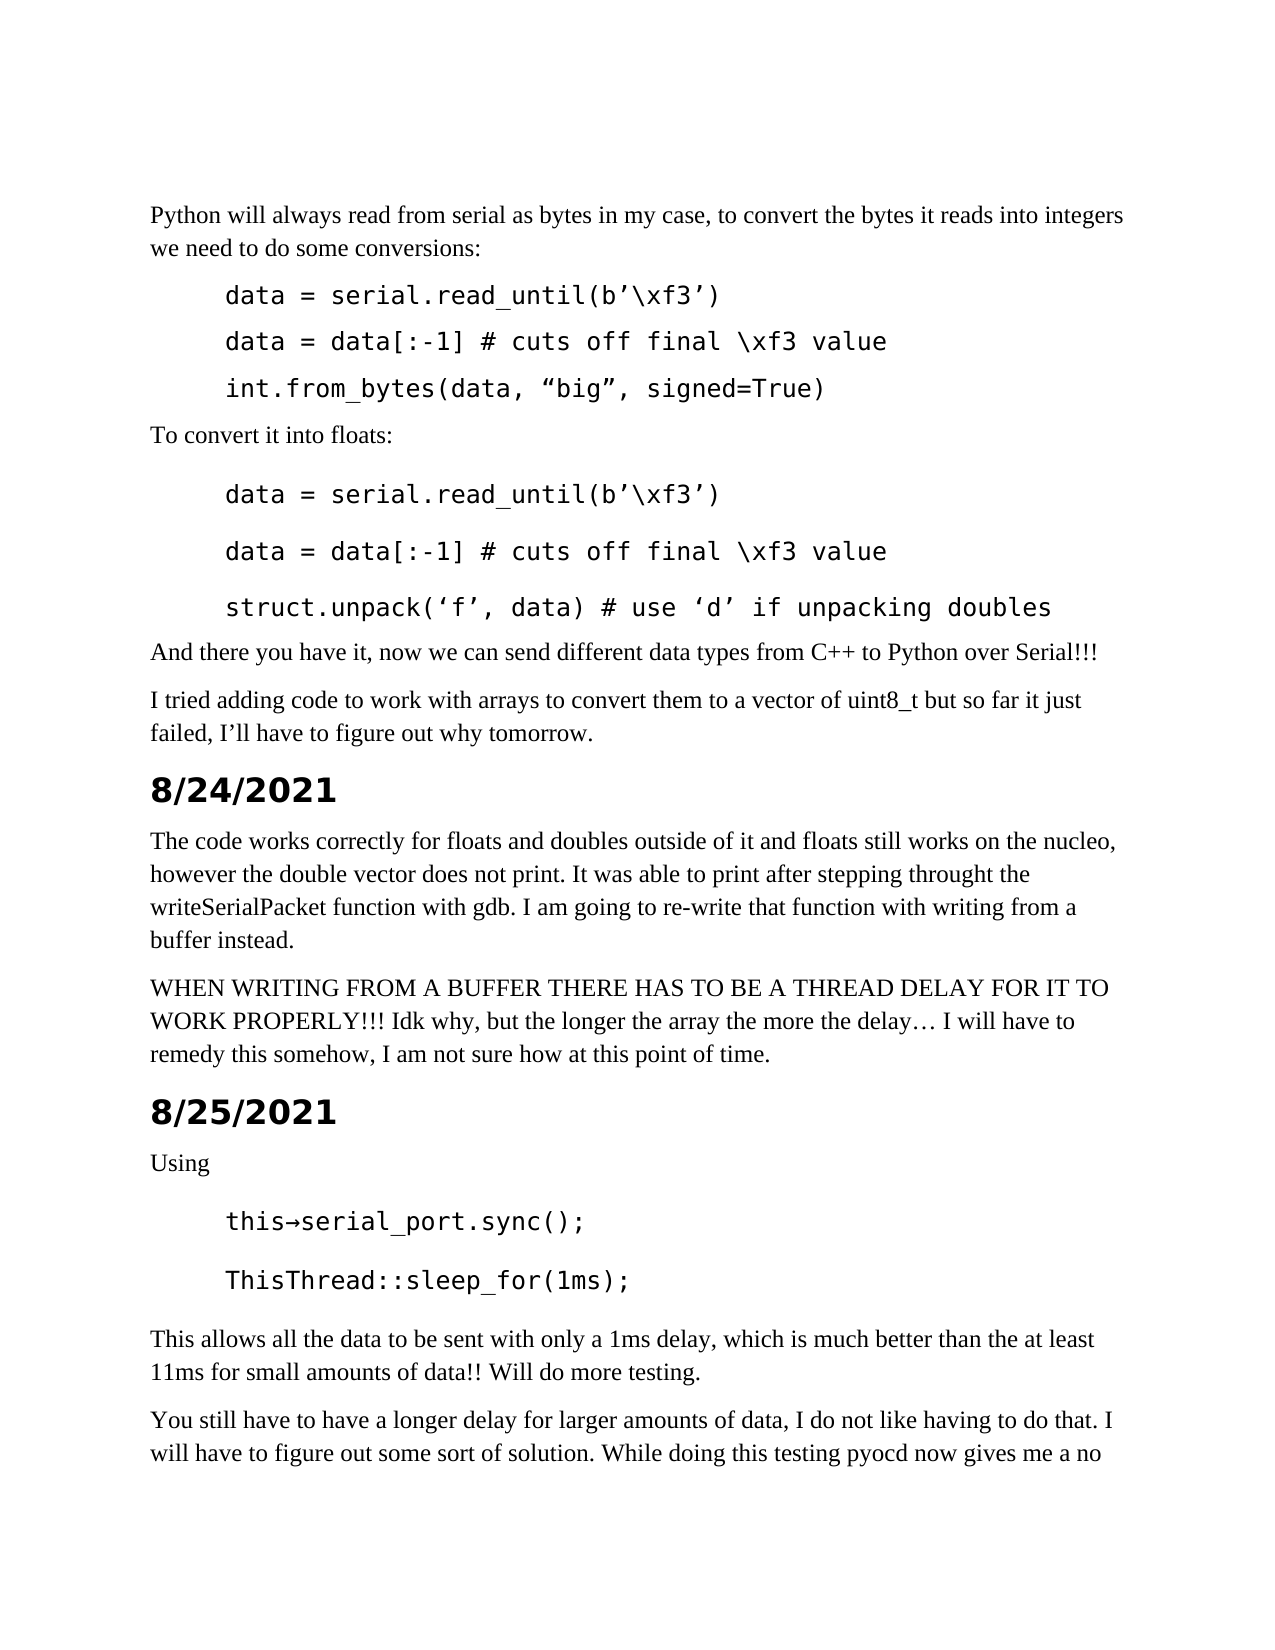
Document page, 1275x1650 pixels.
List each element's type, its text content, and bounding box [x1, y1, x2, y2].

subtitle 8/24/2021 [150, 772, 1125, 811]
text To convert it into floats: [150, 421, 1125, 449]
subtitle 8/25/2021 [150, 1093, 1125, 1132]
text Python will always read from serial as bytes in my case, to convert the bytes it reads into integers we need to do some conversions: [150, 200, 1125, 262]
text This allows all the data to be sent with only a 1ms delay, which is much better than the at least 11ms for small amounts of data!! Will do more testing. [150, 1324, 1125, 1386]
text data = data[:-1] # cuts off final \xf3 value [150, 327, 1125, 357]
text this→serial_port.sync(); [150, 1208, 1125, 1237]
text I tried adding code to work with arrays to convert them to a vector of uint8_t but so far it just failed, I’ll have to figure out why tomorrow. [150, 685, 1125, 747]
text And there you have it, now we can send different data types from C++ to Python over Serial!!! [150, 637, 1125, 666]
text data = serial.read_until(b’\xf3’) [150, 481, 1125, 510]
text data = data[:-1] # cuts off final \xf3 value [150, 537, 1125, 566]
text int.from_bytes(data, “big”, signed=True) [150, 374, 1125, 403]
text You still have to have a longer delay for larger amounts of data, I do not like having to do that. I will have to figure out some sort of solution. While doing this testing pyocd now gives me a no [150, 1405, 1125, 1467]
text WHEN WRITING FROM A BUFFER THERE HAS TO BE A THREAD DELAY FOR IT TO WORK PROPERLY!!! Idk why, but the longer the array the more the delay… I will have to remedy this somehow, I am not sure how at this point of time. [150, 973, 1125, 1068]
text Using [150, 1148, 1125, 1176]
text The code works correctly for floats and doubles outside of it and floats still works on the nucleo, however the double vector does not print. It was able to print after stepping throught the writeSerialPacket function with gdb. I am going to re-write that function with writing from a buffer instead. [150, 826, 1125, 954]
text ThisThread::sleep_for(1ms); [150, 1266, 1125, 1295]
text struct.unpack(‘f’, data) # use ‘d’ if unpacking doubles [150, 593, 1125, 622]
text data = serial.read_until(b’\xf3’) [150, 281, 1125, 310]
